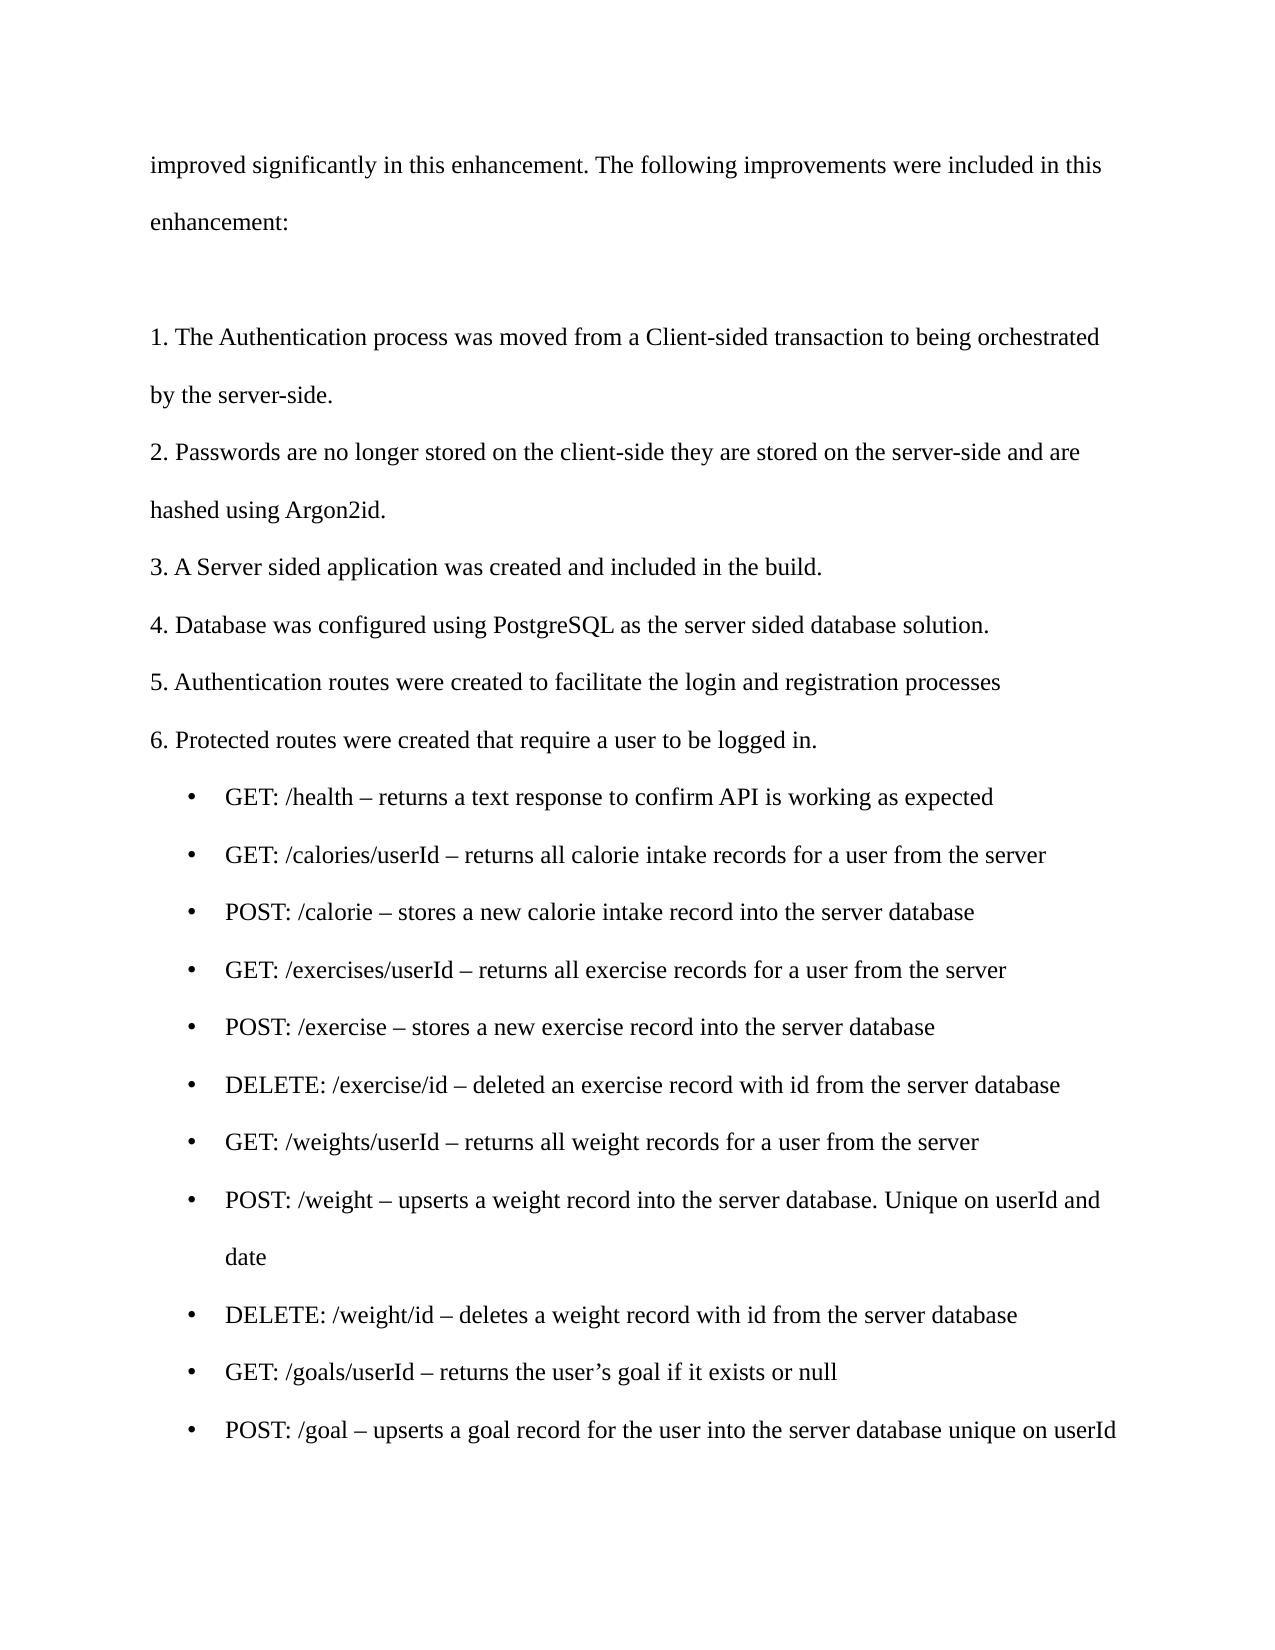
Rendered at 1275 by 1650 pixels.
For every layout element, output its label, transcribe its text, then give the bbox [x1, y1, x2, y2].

list POST: /weight – upserts a weight record into the server database. Unique on userId and date [187, 1185, 1125, 1271]
list DELETE: /weight/id – deletes a weight record with id from the server database [187, 1300, 1125, 1329]
text 3. A Server sided application was created and included in the build. [150, 552, 1125, 581]
list POST: /exercise – stores a new exercise record into the server database [187, 1012, 1125, 1041]
list GET: /exercises/userId – returns all exercise records for a user from the server [187, 955, 1125, 984]
list DELETE: /exercise/id – deleted an exercise record with id from the server database [187, 1070, 1125, 1099]
text 4. Database was configured using PostgreSQL as the server sided database solution. [150, 610, 1125, 639]
text improved significantly in this enhancement. The following improvements were included in this enhancement: [150, 150, 1125, 236]
text 5. Authentication routes were created to facilitate the login and registration processes [150, 667, 1125, 696]
list GET: /calories/userId – returns all calorie intake records for a user from the server [187, 840, 1125, 869]
text 6. Protected routes were created that require a user to be logged in. [150, 725, 1125, 754]
text 1. The Authentication process was moved from a Client-sided transaction to being orchestrated by the server-side. [150, 322, 1125, 409]
list GET: /weights/userId – returns all weight records for a user from the server [187, 1127, 1125, 1156]
list POST: /goal – upserts a goal record for the user into the server database unique on userId [187, 1415, 1125, 1444]
list POST: /calorie – stores a new calorie intake record into the server database [187, 897, 1125, 926]
list GET: /goals/userId – returns the user’s goal if it exists or null [187, 1357, 1125, 1386]
list GET: /health – returns a text response to confirm API is working as expected [187, 782, 1125, 811]
text 2. Passwords are no longer stored on the client-side they are stored on the server-side and are hashed using Argon2id. [150, 437, 1125, 524]
